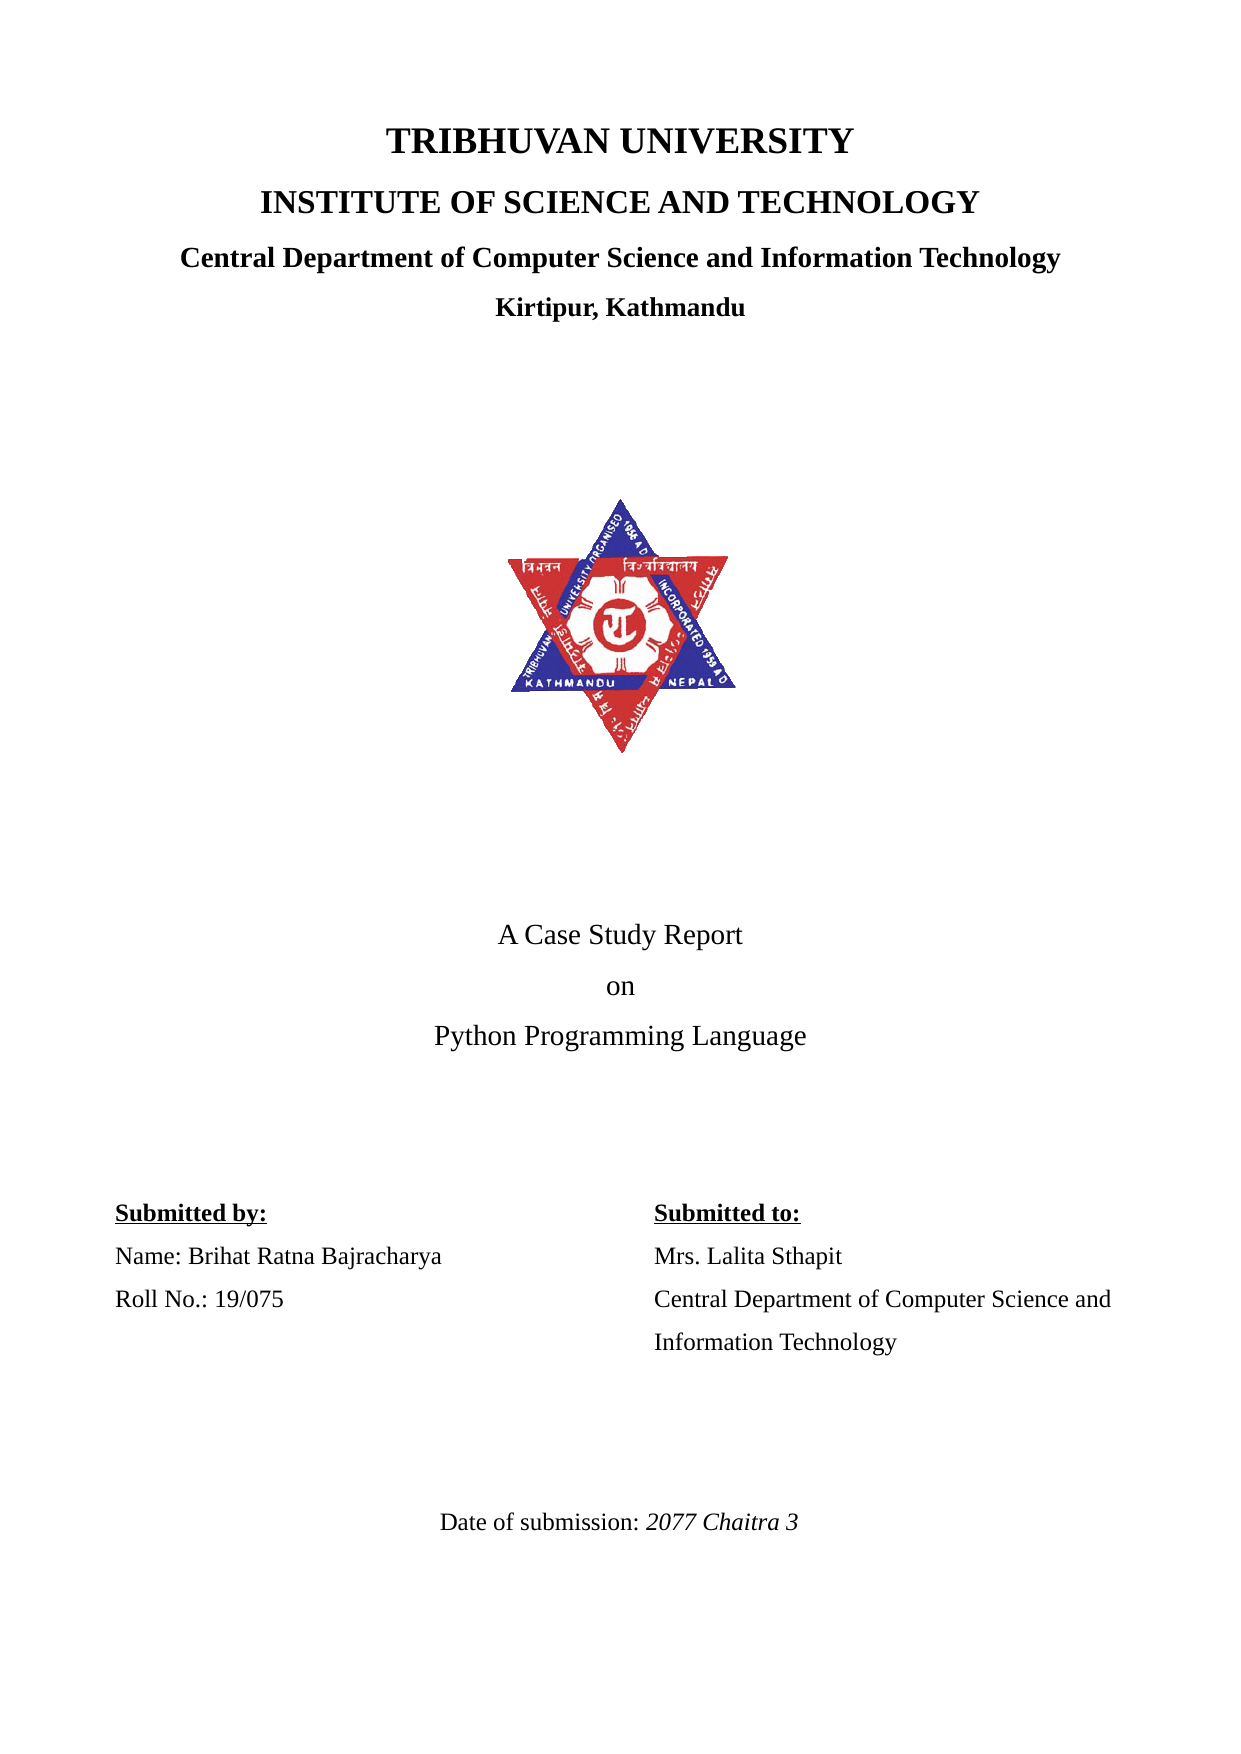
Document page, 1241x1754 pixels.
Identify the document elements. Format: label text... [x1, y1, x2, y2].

text Date of submission: 2077 Chaitra 3 [118, 1507, 1122, 1535]
text Python Programming Language [118, 1018, 1122, 1051]
picture [483, 488, 758, 774]
text A Case Study Report [118, 917, 1122, 951]
text Kirtipur, Kathmandu [118, 291, 1122, 322]
text Roll No.: 19/075 [115, 1284, 654, 1313]
text INSTITUTE OF SCIENCE AND TECHNOLOGY [118, 183, 1122, 221]
text on [118, 968, 1122, 1001]
text Central Department of Computer Science and Information Technology [118, 240, 1122, 274]
text Name: Brihat Ratna Bajracharya [115, 1241, 654, 1269]
text Central Department of Computer Science and Information Technology [654, 1284, 1123, 1356]
text TRIBHUVAN UNIVERSITY [118, 118, 1122, 161]
text Mrs. Lalita Sthapit [654, 1241, 1123, 1269]
text Submitted by: [115, 1198, 654, 1226]
text Submitted to: [654, 1198, 1123, 1226]
